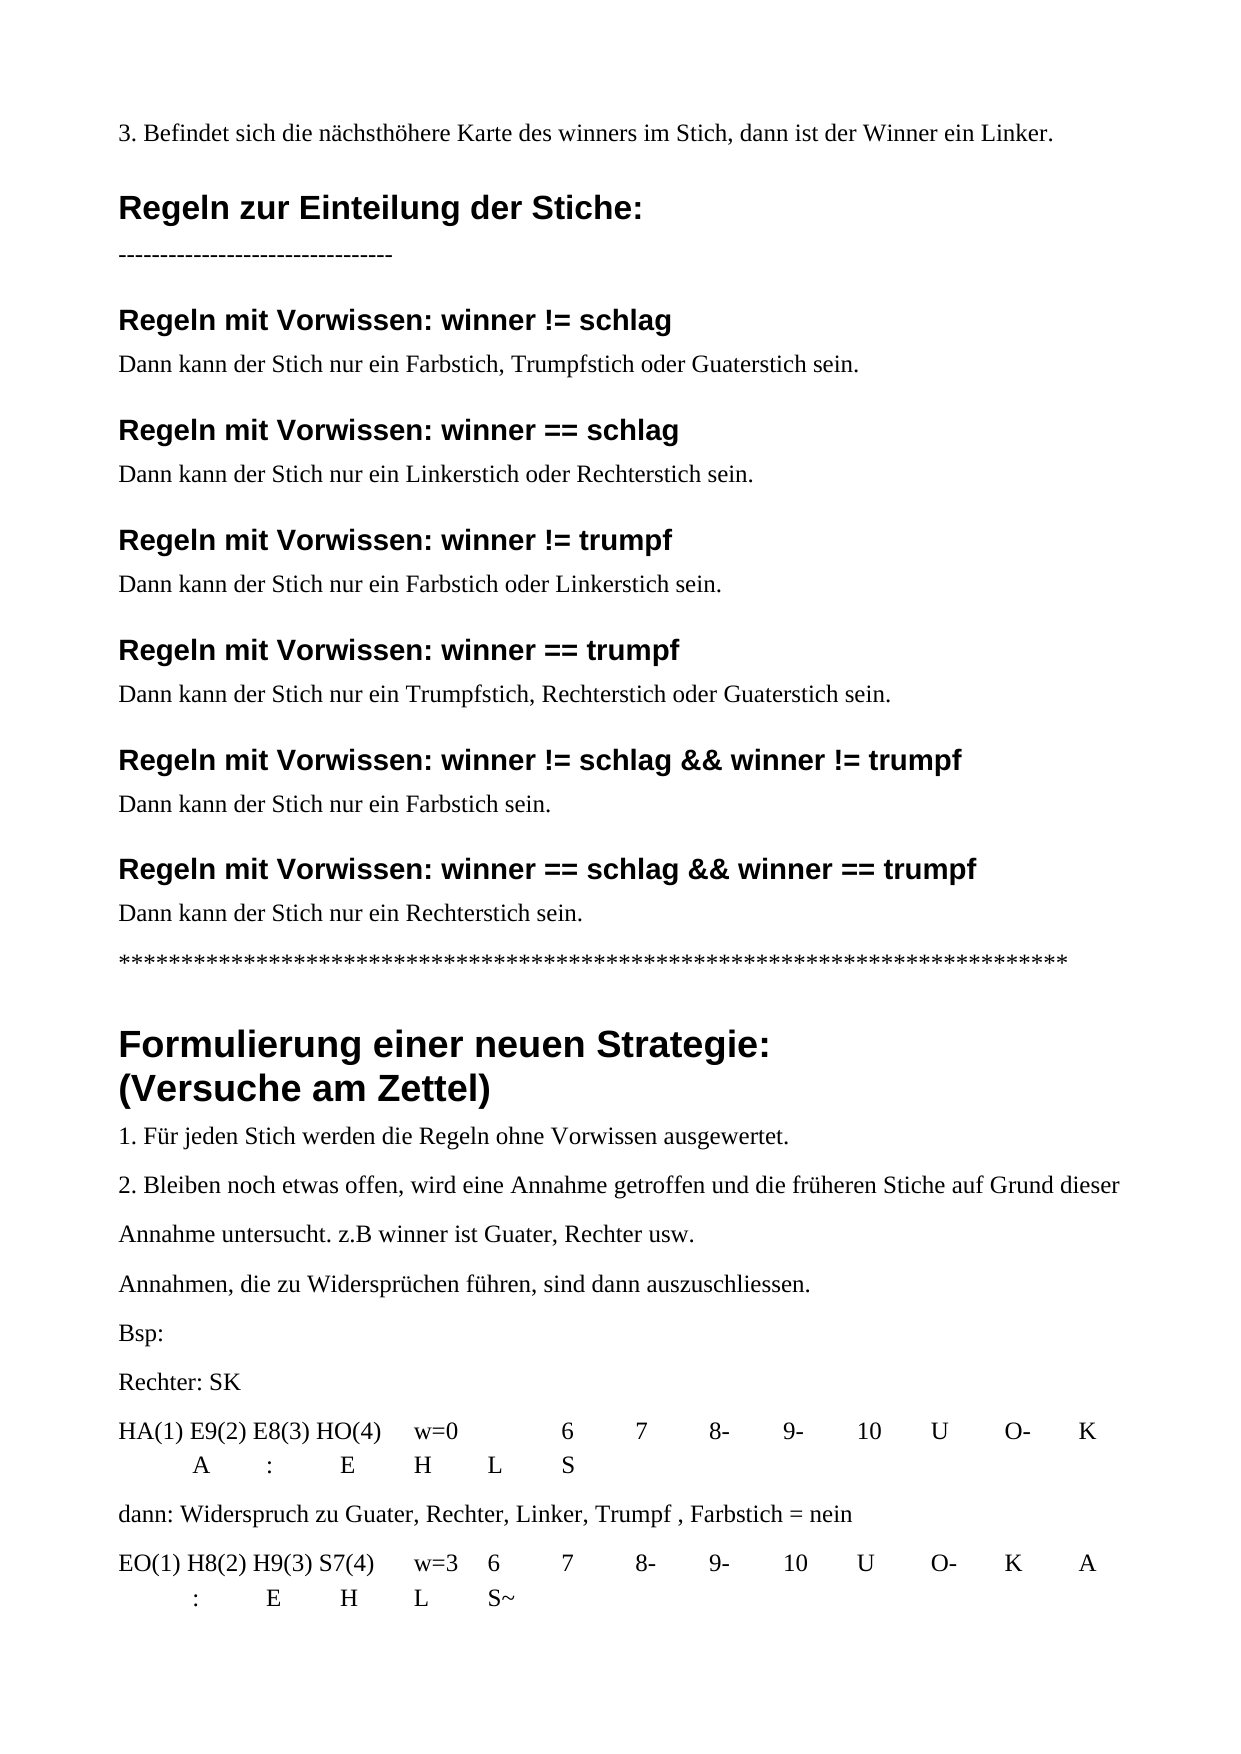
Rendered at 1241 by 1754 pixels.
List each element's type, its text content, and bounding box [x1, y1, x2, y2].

text Annahmen, die zu Widersprüchen führen, sind dann auszuschliessen. [118, 1269, 1122, 1297]
text **************************************************************************** [118, 948, 1122, 976]
text EO(1) H8(2) H9(3) S7(4) w=3 6 7 8- 9- 10 U O- K A : E H L S~ [118, 1548, 1122, 1612]
text Dann kann der Stich nur ein Linkerstich oder Rechterstich sein. [118, 459, 1122, 488]
text HA(1) E9(2) E8(3) HO(4) w=0 6 7 8- 9- 10 U O- K A : E H L S [118, 1416, 1122, 1479]
text Dann kann der Stich nur ein Farbstich oder Linkerstich sein. [118, 569, 1122, 598]
text dann: Widerspruch zu Guater, Rechter, Linker, Trumpf , Farbstich = nein [118, 1499, 1122, 1528]
text Dann kann der Stich nur ein Rechterstich sein. [118, 898, 1122, 927]
subtitle Regeln mit Vorwissen: winner != trumpf [118, 523, 1122, 556]
text 1. Für jeden Stich werden die Regeln ohne Vorwissen ausgewertet. [118, 1121, 1122, 1150]
text Dann kann der Stich nur ein Farbstich, Trumpfstich oder Guaterstich sein. [118, 349, 1122, 378]
subtitle Regeln mit Vorwissen: winner == trumpf [118, 632, 1122, 666]
subtitle Formulierung einer neuen Strategie: (Versuche am Zettel) [118, 1022, 1122, 1109]
text Annahme untersucht. z.B winner ist Guater, Rechter usw. [118, 1219, 1122, 1248]
subtitle Regeln mit Vorwissen: winner != schlag && winner != trumpf [118, 742, 1122, 776]
text Dann kann der Stich nur ein Trumpfstich, Rechterstich oder Guaterstich sein. [118, 679, 1122, 707]
text 2. Bleiben noch etwas offen, wird eine Annahme getroffen und die früheren Stiche auf Grund dieser [118, 1171, 1122, 1199]
text Dann kann der Stich nur ein Farbstich sein. [118, 789, 1122, 817]
text Bsp: [118, 1318, 1122, 1346]
subtitle Regeln mit Vorwissen: winner == schlag [118, 413, 1122, 446]
text 3. Befindet sich die nächsthöhere Karte des winners im Stich, dann ist der Winner ein Linker. [118, 118, 1122, 147]
subtitle Regeln mit Vorwissen: winner == schlag && winner == trumpf [118, 852, 1122, 886]
subtitle Regeln zur Einteilung der Stiche: [118, 188, 1122, 227]
text --------------------------------- [118, 239, 1122, 268]
subtitle Regeln mit Vorwissen: winner != schlag [118, 303, 1122, 337]
text Rechter: SK [118, 1367, 1122, 1396]
